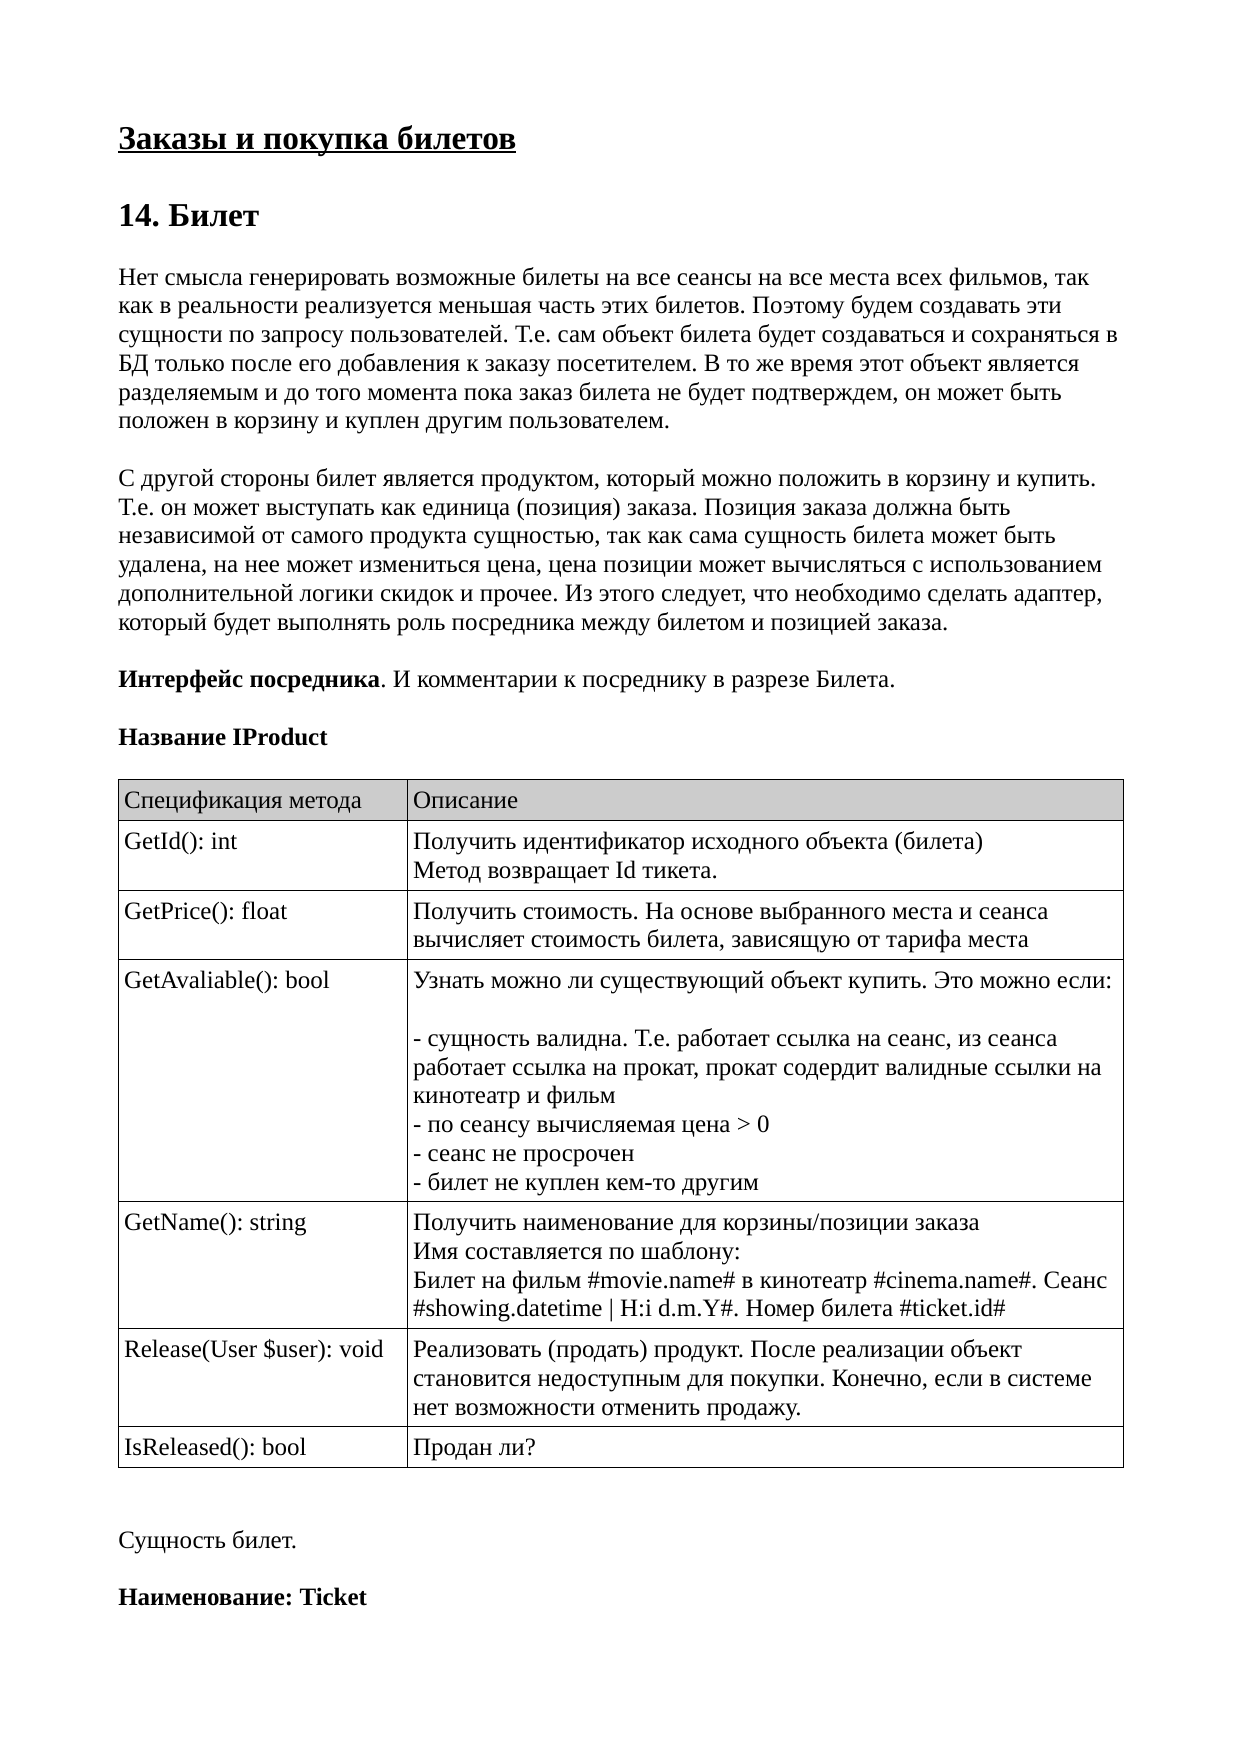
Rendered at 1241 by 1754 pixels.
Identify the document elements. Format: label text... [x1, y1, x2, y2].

text Название IProduct [118, 722, 1122, 751]
table_cell GetName(): string [119, 1202, 407, 1328]
table_cell GetId(): int [119, 821, 407, 889]
text Наименование: Ticket [118, 1582, 1122, 1611]
text Заказы и покупка билетов [118, 118, 1122, 156]
table_cell Release(User $user): void [119, 1329, 407, 1426]
table_cell Реализовать (продать) продукт. После реализации объект становится недоступным для покупки. Конечно, если в системе нет возможности отменить продажу. [408, 1329, 1123, 1426]
table_header Описание [408, 780, 1123, 820]
table_cell Узнать можно ли существующий объект купить. Это можно если: - сущность валидна. Т.е. работает ссылка на сеанс, из сеанса работает ссылка на прокат, прокат содердит валидные ссылки на кинотеатр и фильм - по сеансу вычисляемая цена > 0 - сеанс не просрочен - билет не куплен кем-то другим [408, 960, 1123, 1201]
text С другой стороны билет является продуктом, который можно положить в корзину и купить. Т.е. он может выступать как единица (позиция) заказа. Позиция заказа должна быть независимой от самого продукта сущностью, так как сама сущность билета может быть удалена, на нее может измениться цена, цена позиции может вычисляться с использованием дополнительной логики скидок и прочее. Из этого следует, что необходимо сделать адаптер, который будет выполнять роль посредника между билетом и позицией заказа. [118, 463, 1122, 636]
table_cell Продан ли? [408, 1427, 1123, 1467]
table_cell IsReleased(): bool [119, 1427, 407, 1467]
table_cell Получить стоимость. На основе выбранного места и сеанса вычисляет стоимость билета, зависящую от тарифа места [408, 891, 1123, 959]
text Нет смысла генерировать возможные билеты на все сеансы на все места всех фильмов, так как в реальности реализуется меньшая часть этих билетов. Поэтому будем создавать эти сущности по запросу пользователей. Т.е. сам объект билета будет создаваться и сохраняться в БД только после его добавления к заказу посетителем. В то же время этот объект является разделяемым и до того момента пока заказ билета не будет подтверждем, он может быть положен в корзину и куплен другим пользователем. [118, 262, 1122, 434]
table_cell GetPrice(): float [119, 891, 407, 959]
text 14. Билет [118, 195, 1122, 233]
text Интерфейс посредника. И комментарии к посреднику в разрезе Билета. [118, 664, 1122, 693]
table_cell Получить идентификатор исходного объекта (билета) Метод возвращает Id тикета. [408, 821, 1123, 889]
table_header Спецификация метода [119, 780, 407, 820]
table_cell Получить наименование для корзины/позиции заказа Имя составляется по шаблону: Билет на фильм #movie.name# в кинотеатр #cinema.name#. Сеанс #showing.datetime | H:i d.m.Y#. Номер билета #ticket.id# [408, 1202, 1123, 1328]
text Сущность билет. [118, 1525, 1122, 1554]
table_cell GetAvaliable(): bool [119, 960, 407, 1201]
